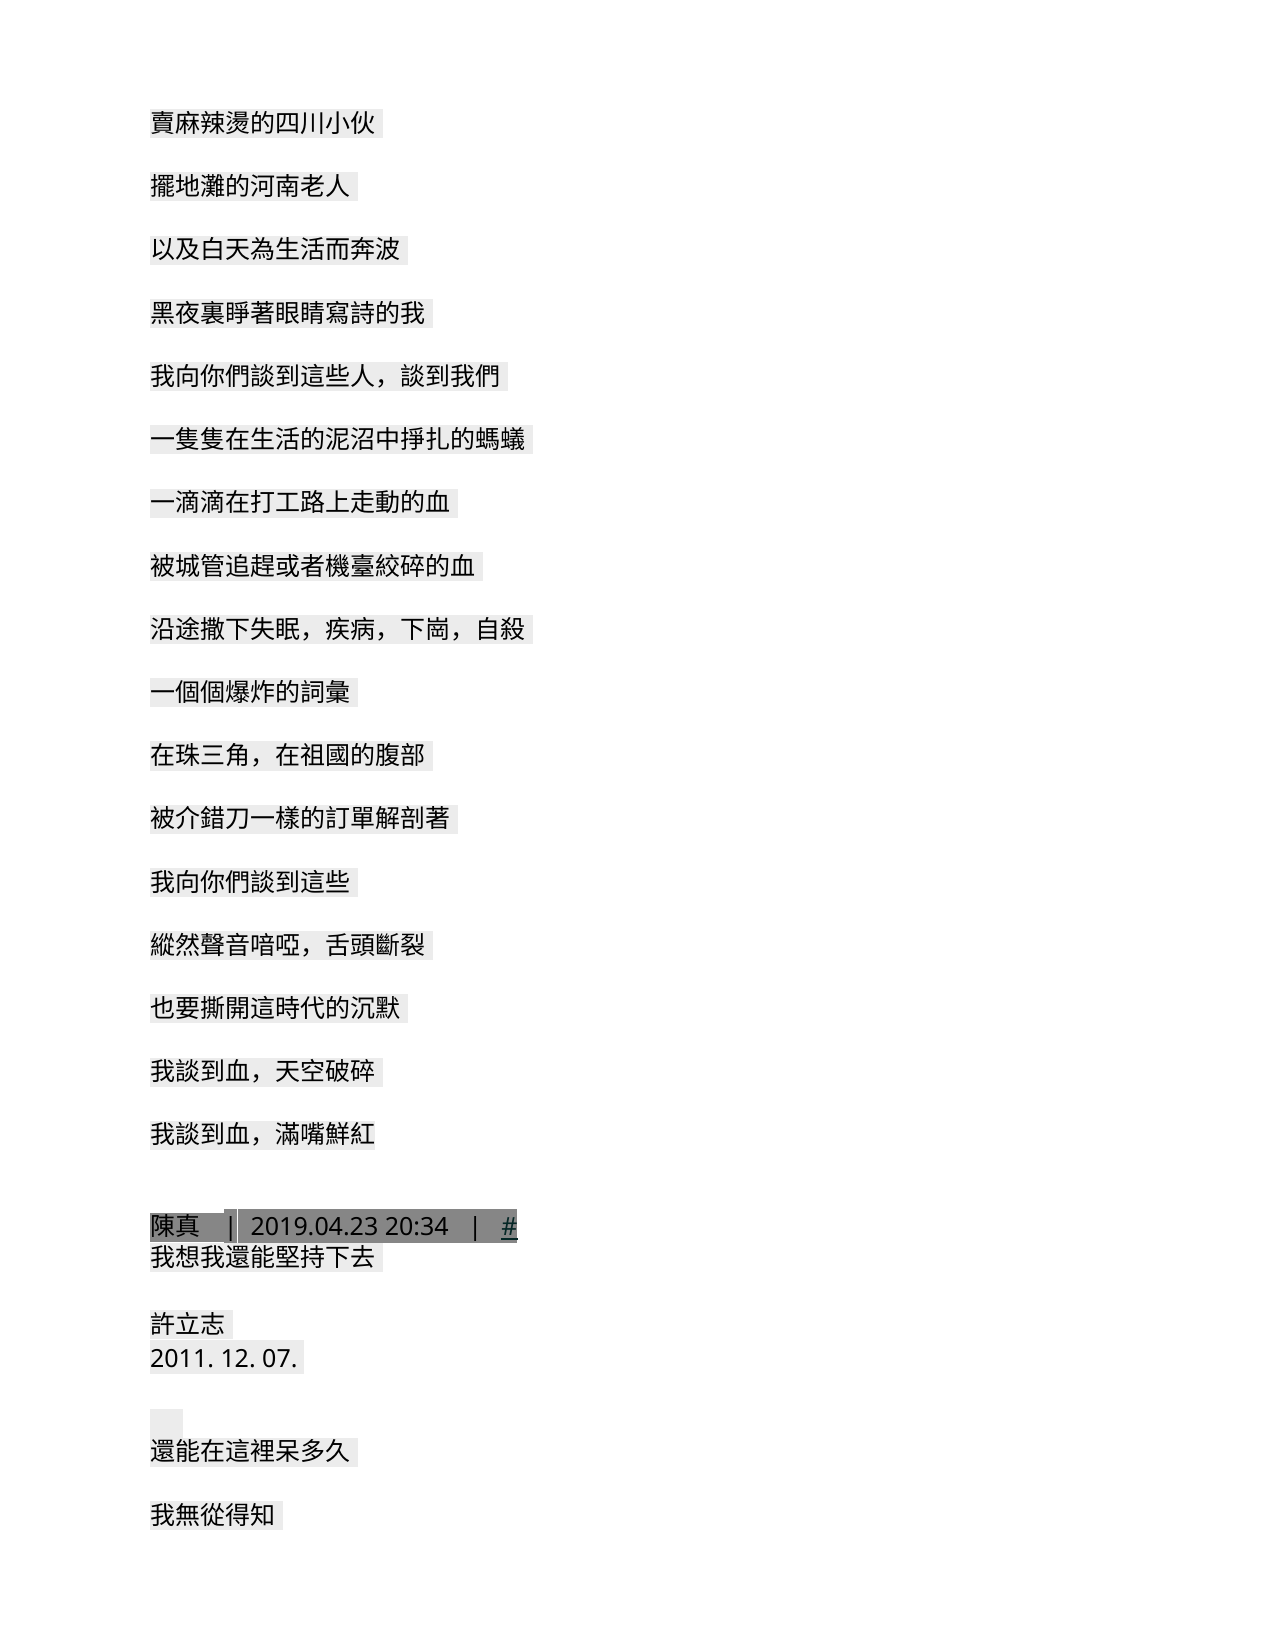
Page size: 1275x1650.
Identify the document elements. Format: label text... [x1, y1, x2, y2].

text 陳真 | 2019.04.23 20:34 | # [150, 1209, 1125, 1243]
text 賣麻辣燙的四川小伙 擺地灘的河南老人 以及白天為生活而奔波 黑夜裏睜著眼睛寫詩的我 我向你們談到這些人，談到我們 一隻隻在生活的泥沼中掙扎的螞蟻 一滴滴在打工路上走動的血 被城管追趕或者機臺絞碎的血 沿途撒下失眠，疾病，下崗，自殺 一個個爆炸的詞彙 在珠三角，在祖國的腹部 被介錯刀一樣的訂單解剖著 我向你們談到這些 縱然聲音喑啞，舌頭斷裂 也要撕開這時代的沉默 我談到血，天空破碎 我談到血，滿嘴鮮紅 [150, 75, 1125, 1150]
text 我想我還能堅持下去 ‪許立志‬ 2011. 12. 07. 還能在這裡呆多久 我無從得知 [150, 1243, 1125, 1564]
